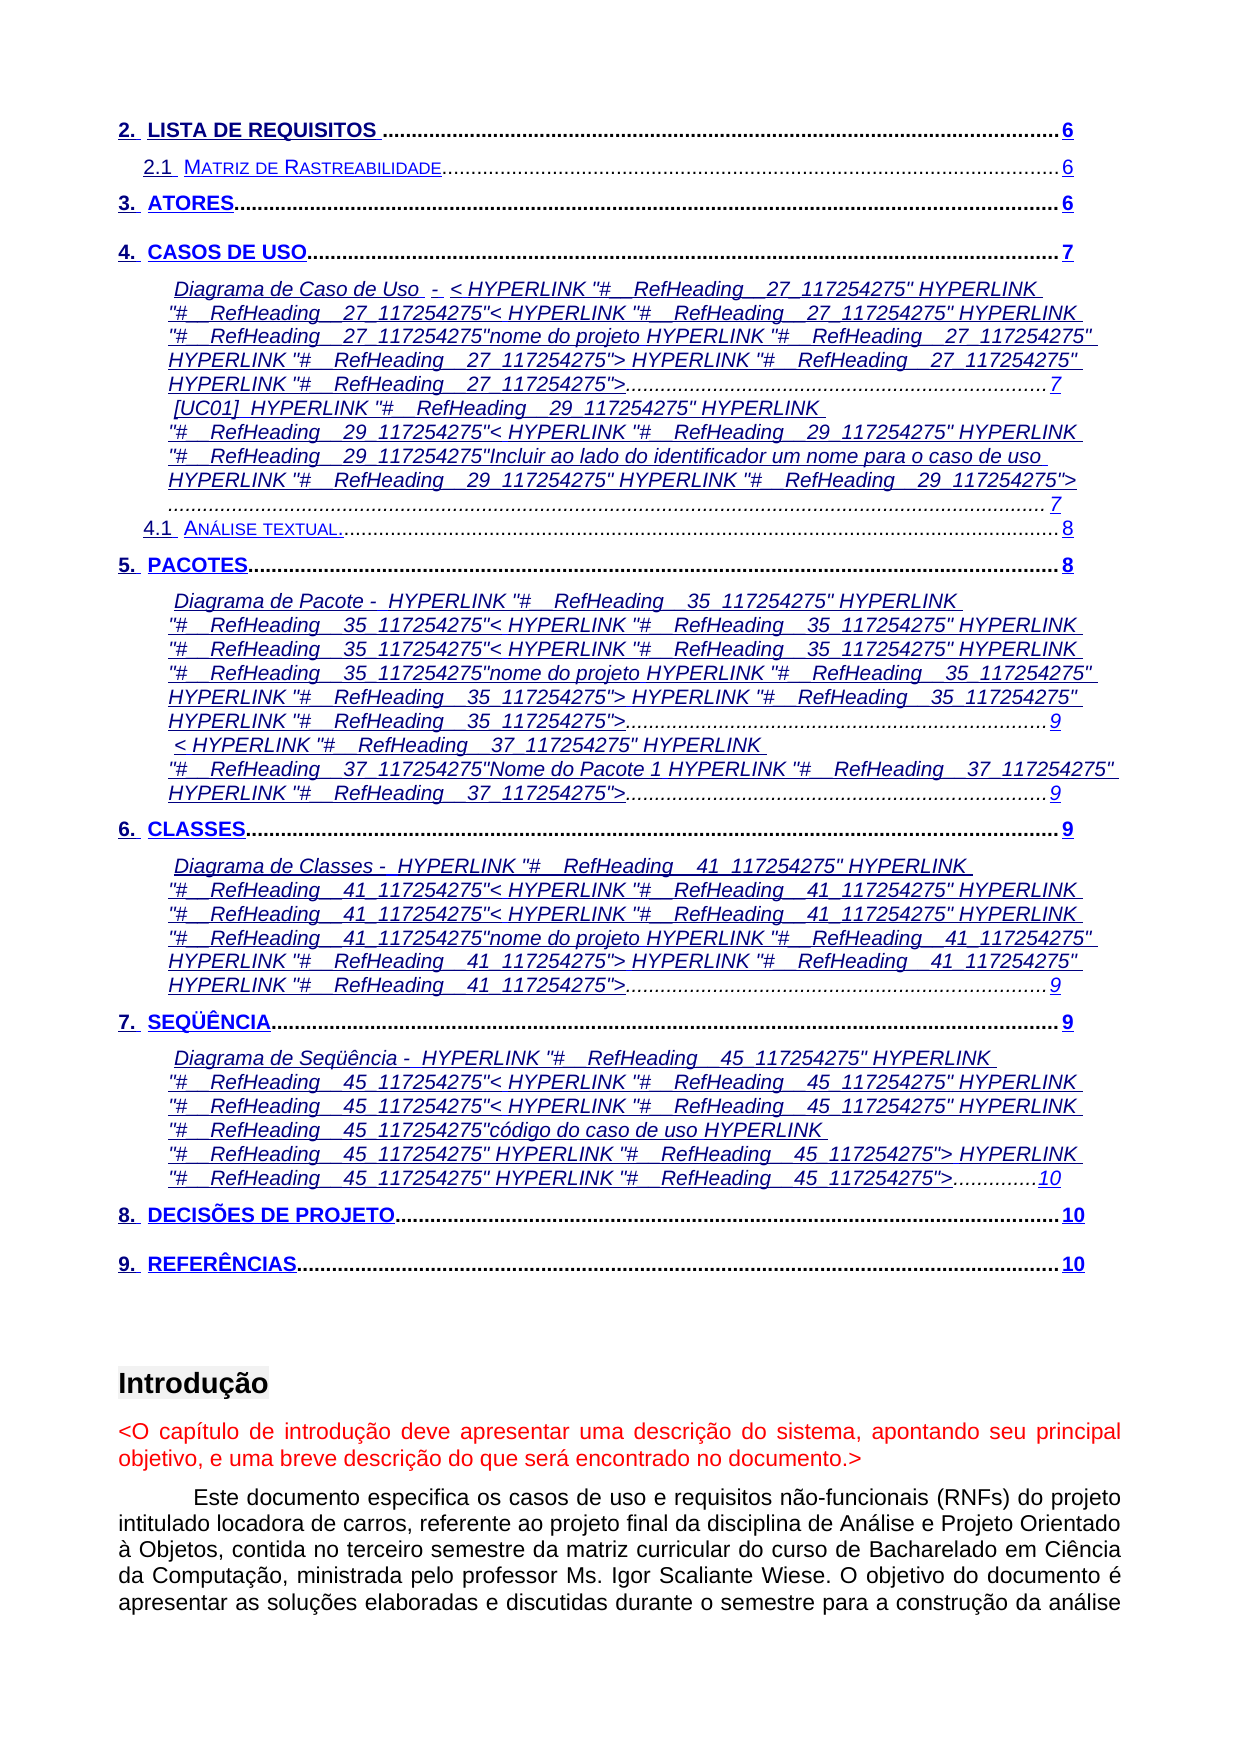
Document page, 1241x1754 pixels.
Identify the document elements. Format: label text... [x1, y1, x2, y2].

text 8. Decisões de projeto 10 [118, 1202, 1122, 1226]
text Diagrama de Classes - HYPERLINK "#__RefHeading__41_117254275" HYPERLINK "#__RefHeading__41_117254275"< HYPERLINK "#__RefHeading__41_117254275" HYPERLINK "#__RefHeading__41_117254275"< HYPERLINK "#__RefHeading__41_117254275" HYPERLINK "#__RefHeading__41_117254275"nome do projeto HYPERLINK "#__RefHeading__41_117254275" HYPERLINK "#__RefHeading__41_117254275"> HYPERLINK "#__RefHeading__41_117254275" HYPERLINK "#__RefHeading__41_117254275"> 9 [168, 853, 1122, 997]
text [UC01] HYPERLINK "#__RefHeading__29_117254275" HYPERLINK "#__RefHeading__29_117254275"< HYPERLINK "#__RefHeading__29_117254275" HYPERLINK "#__RefHeading__29_117254275"Incluir ao lado do identificador um nome para o caso de uso HYPERLINK "#__RefHeading__29_117254275" HYPERLINK "#__RefHeading__29_117254275"> 7 [168, 396, 1122, 516]
text Este documento especifica os casos de uso e requisitos não-funcionais (RNFs) do projeto intitulado locadora de carros, referente ao projeto final da disciplina de Análise e Projeto Orientado à Objetos, contida no terceiro semestre da matriz curricular do curso de Bacharelado em Ciência da Computação, ministrada pelo professor Ms. Igor Scaliante Wiese. O objetivo do documento é apresentar as soluções elaboradas e discutidas durante o semestre para a construção da análise [118, 1483, 1122, 1615]
text 2. Lista de Requisitos 6 [118, 118, 1122, 142]
text 4. Casos de Uso 7 [118, 240, 1122, 264]
text < HYPERLINK "#__RefHeading__37_117254275" HYPERLINK "#__RefHeading__37_117254275"Nome do Pacote 1 HYPERLINK "#__RefHeading__37_117254275" HYPERLINK "#__RefHeading__37_117254275"> 9 [168, 733, 1122, 804]
text 9. Referências 10 [118, 1251, 1122, 1275]
text 6. Classes 9 [118, 817, 1122, 841]
text <O capítulo de introdução deve apresentar uma descrição do sistema, apontando seu principal objetivo, e uma breve descrição do que será encontrado no documento.> [118, 1418, 1122, 1471]
text 5. Pacotes 8 [118, 552, 1122, 576]
text Diagrama de Seqüência - HYPERLINK "#__RefHeading__45_117254275" HYPERLINK "#__RefHeading__45_117254275"< HYPERLINK "#__RefHeading__45_117254275" HYPERLINK "#__RefHeading__45_117254275"< HYPERLINK "#__RefHeading__45_117254275" HYPERLINK "#__RefHeading__45_117254275"código do caso de uso HYPERLINK "#__RefHeading__45_117254275" HYPERLINK "#__RefHeading__45_117254275"> HYPERLINK "#__RefHeading__45_117254275" HYPERLINK "#__RefHeading__45_117254275"> 10 [168, 1046, 1122, 1190]
text Diagrama de Caso de Uso - < HYPERLINK "#__RefHeading__27_117254275" HYPERLINK "#__RefHeading__27_117254275"< HYPERLINK "#__RefHeading__27_117254275" HYPERLINK "#__RefHeading__27_117254275"nome do projeto HYPERLINK "#__RefHeading__27_117254275" HYPERLINK "#__RefHeading__27_117254275"> HYPERLINK "#__RefHeading__27_117254275" HYPERLINK "#__RefHeading__27_117254275"> 7 [168, 276, 1122, 396]
text 7. Seqüência 9 [118, 1010, 1122, 1034]
text 4.1 Análise textual. 8 [143, 516, 1122, 540]
text 3. Atores 6 [118, 191, 1122, 215]
text Introdução [118, 1366, 1122, 1399]
text Diagrama de Pacote - HYPERLINK "#__RefHeading__35_117254275" HYPERLINK "#__RefHeading__35_117254275"< HYPERLINK "#__RefHeading__35_117254275" HYPERLINK "#__RefHeading__35_117254275"< HYPERLINK "#__RefHeading__35_117254275" HYPERLINK "#__RefHeading__35_117254275"nome do projeto HYPERLINK "#__RefHeading__35_117254275" HYPERLINK "#__RefHeading__35_117254275"> HYPERLINK "#__RefHeading__35_117254275" HYPERLINK "#__RefHeading__35_117254275"> 9 [168, 589, 1122, 733]
text 2.1 Matriz de Rastreabilidade 6 [143, 154, 1122, 178]
